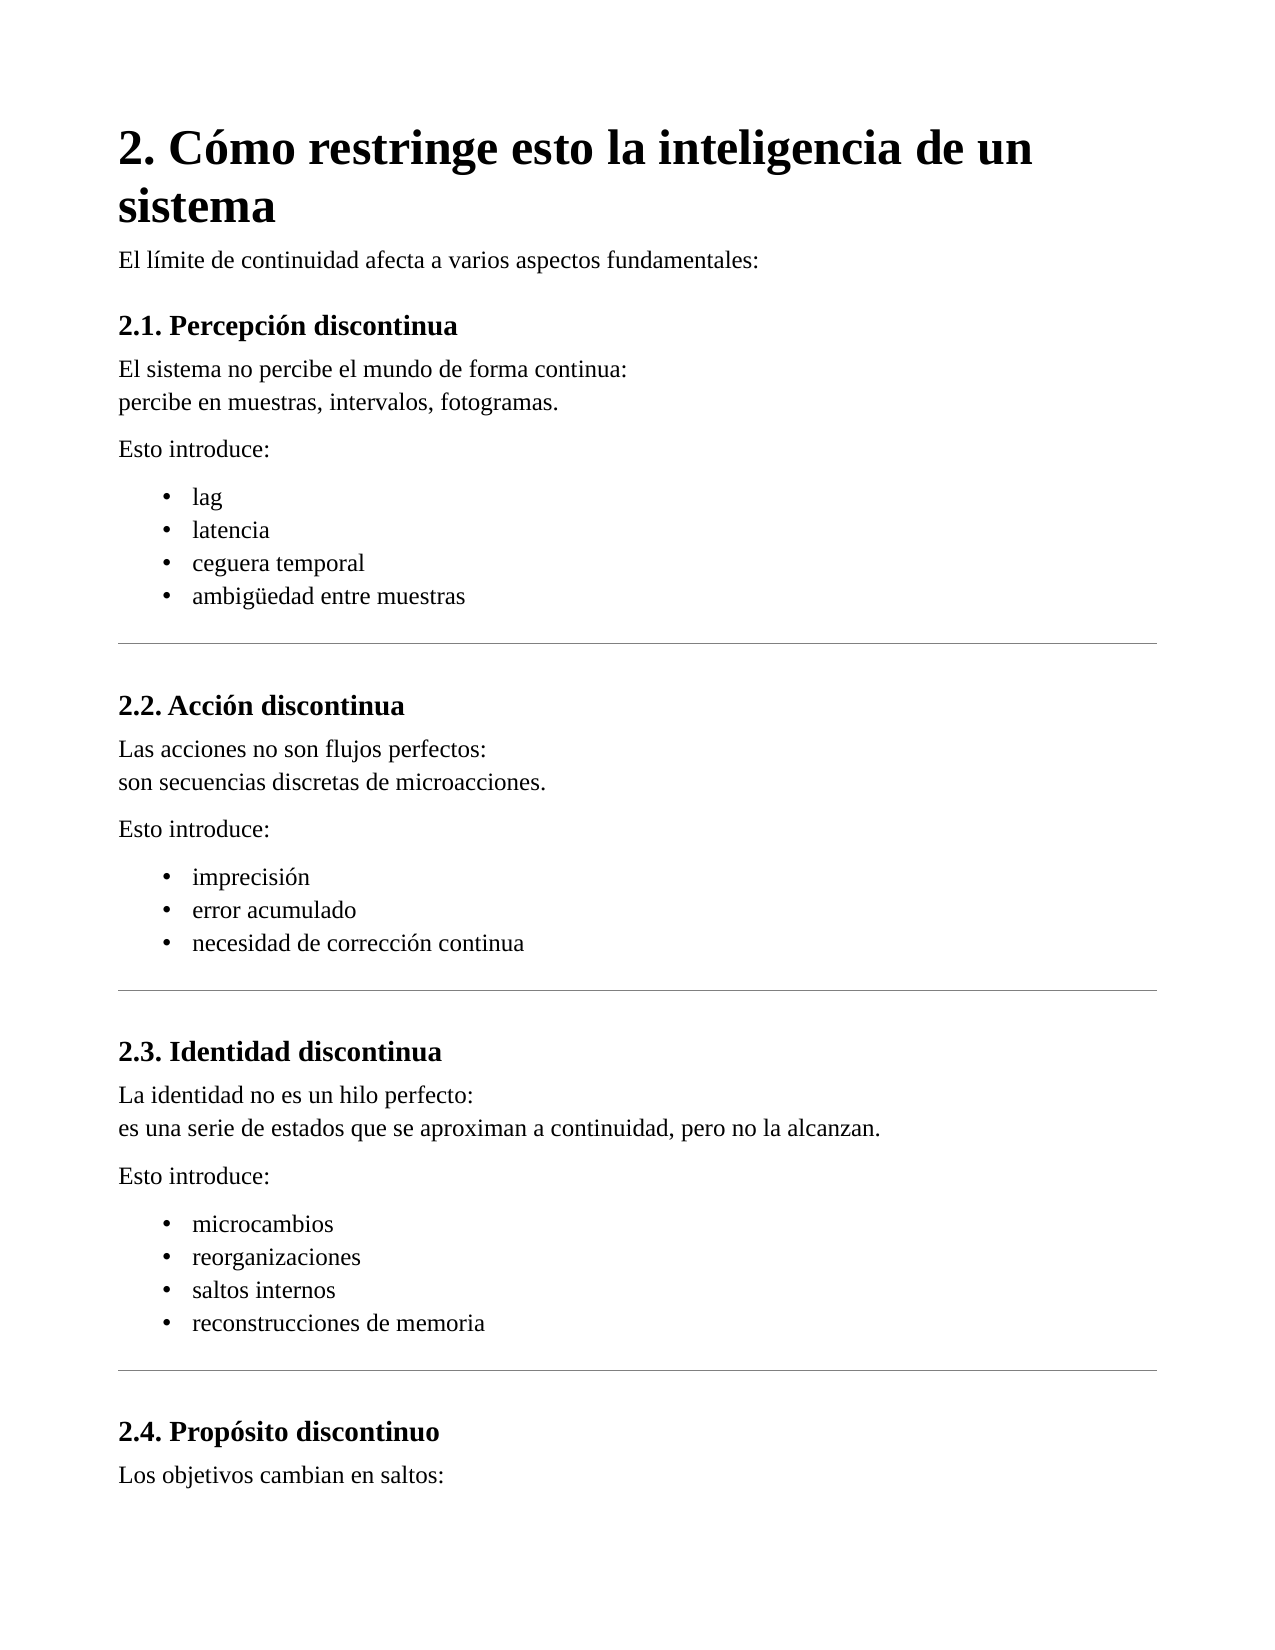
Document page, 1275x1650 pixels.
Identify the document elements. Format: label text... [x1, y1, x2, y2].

list error acumulado [162, 895, 1157, 924]
text El sistema no percibe el mundo de forma continua: percibe en muestras, intervalos, fotogramas. [118, 354, 1157, 416]
list latencia [162, 515, 1157, 544]
list necesidad de corrección continua [162, 928, 1157, 957]
subtitle 2.2. Acción discontinua [118, 688, 1157, 721]
text La identidad no es un hilo perfecto: es una serie de estados que se aproximan a continuidad, pero no la alcanzan. [118, 1080, 1157, 1142]
list lag [162, 482, 1157, 511]
text Los objetivos cambian en saltos: [118, 1460, 1157, 1489]
list imprecisión [162, 862, 1157, 891]
text Esto introduce: [118, 434, 1157, 463]
text Esto introduce: [118, 814, 1157, 843]
text Esto introduce: [118, 1161, 1157, 1190]
list reconstrucciones de memoria [162, 1308, 1157, 1336]
text Las acciones no son flujos perfectos: son secuencias discretas de microacciones. [118, 734, 1157, 795]
subtitle 2.3. Identidad discontinua [118, 1034, 1157, 1068]
subtitle 2. Cómo restringe esto la inteligencia de un sistema [118, 118, 1157, 233]
list ceguera temporal [162, 548, 1157, 577]
list saltos internos [162, 1275, 1157, 1303]
subtitle 2.1. Percepción discontinua [118, 308, 1157, 341]
subtitle 2.4. Propósito discontinuo [118, 1414, 1157, 1448]
list microcambios [162, 1209, 1157, 1237]
list ambigüedad entre muestras [162, 581, 1157, 610]
list reorganizaciones [162, 1242, 1157, 1270]
text El límite de continuidad afecta a varios aspectos fundamentales: [118, 246, 1157, 274]
